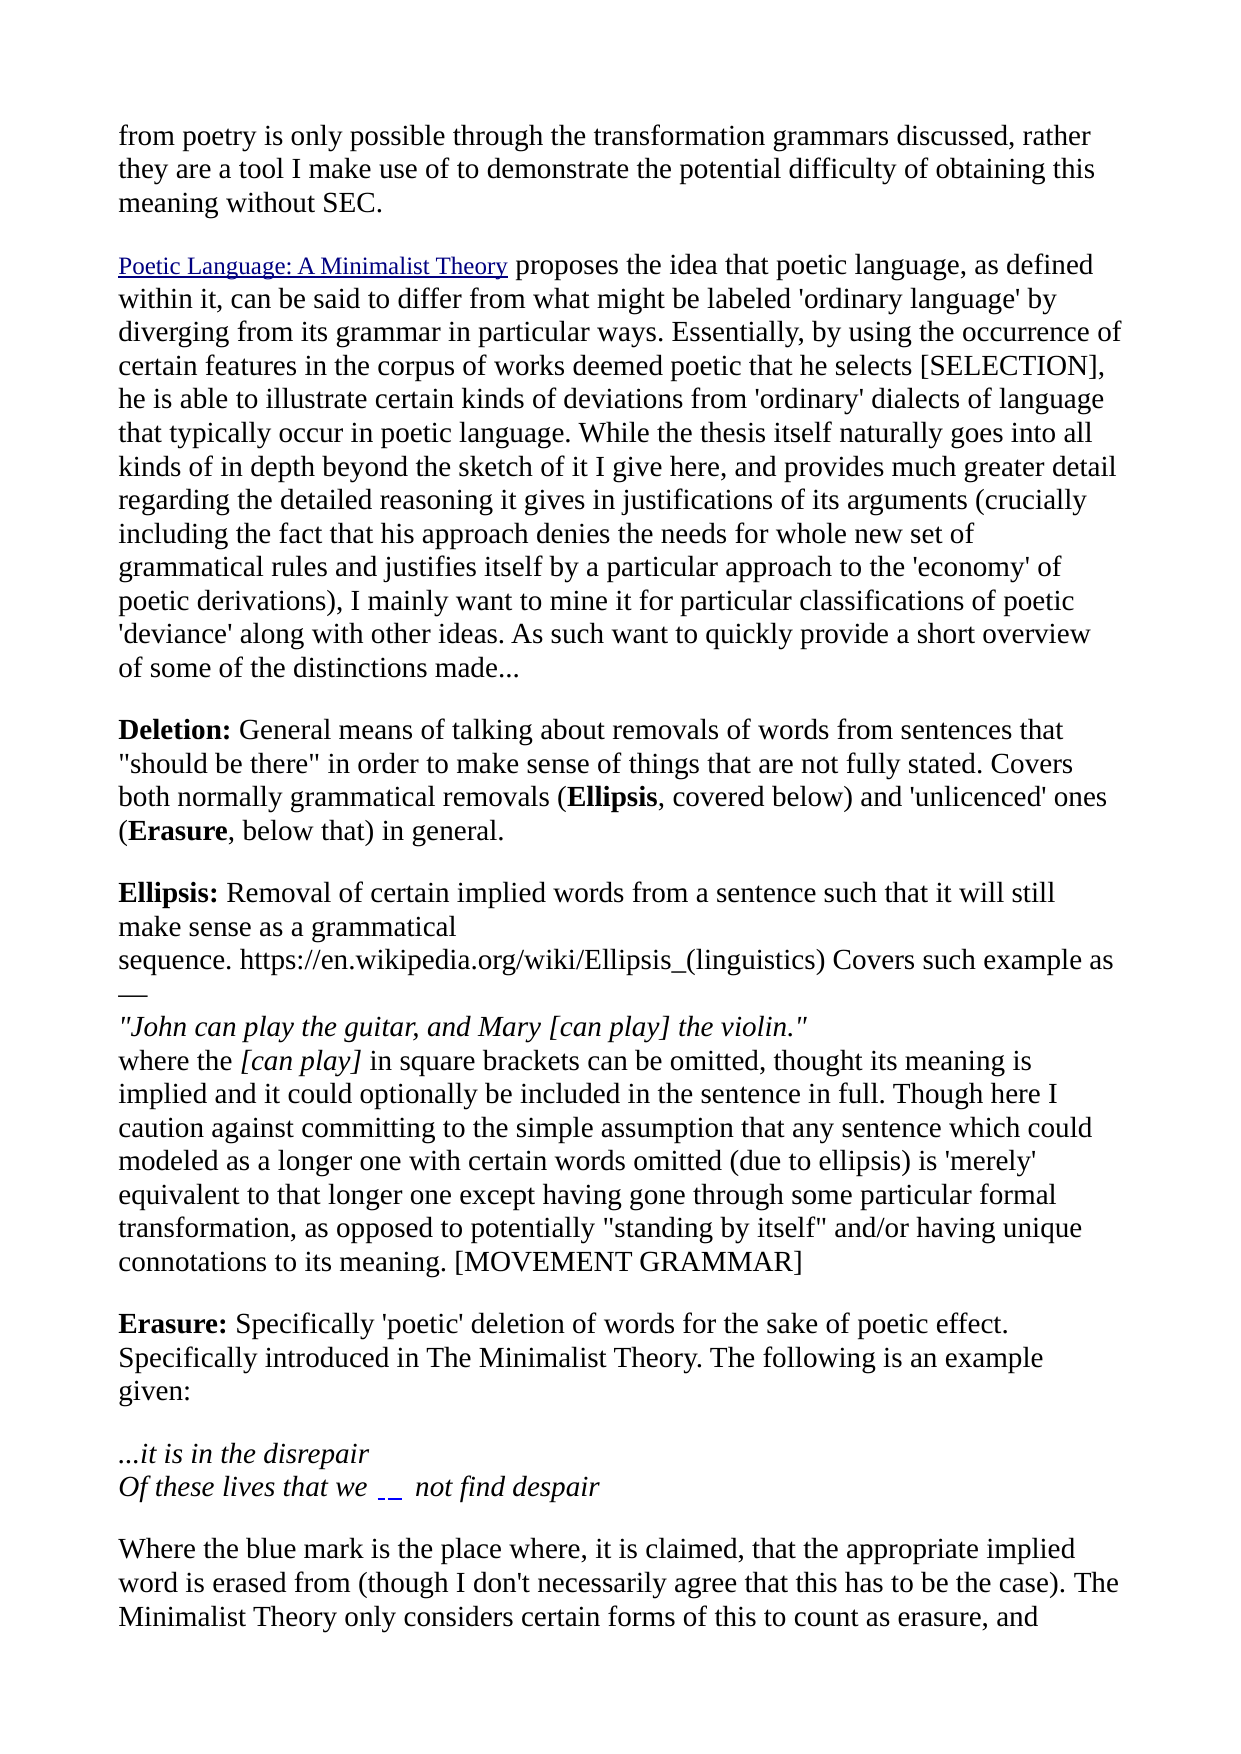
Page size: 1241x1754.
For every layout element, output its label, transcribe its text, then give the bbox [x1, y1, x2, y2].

text Poetic Language: A Minimalist Theory proposes the idea that poetic language, as defined within it, can be said to differ from what might be labeled 'ordinary language' by diverging from its grammar in particular ways. Essentially, by using the occurrence of certain features in the corpus of works deemed poetic that he selects [SELECTION], he is able to illustrate certain kinds of deviations from 'ordinary' dialects of language that typically occur in poetic language. While the thesis itself naturally goes into all kinds of in depth beyond the sketch of it I give here, and provides much greater detail regarding the detailed reasoning it gives in justifications of its arguments (crucially including the fact that his approach denies the needs for whole new set of grammatical rules and justifies itself by a particular approach to the 'economy' of poetic derivations), I mainly want to mine it for particular classifications of poetic 'deviance' along with other ideas. As such want to quickly provide a short overview of some of the distinctions made... [118, 247, 1122, 683]
text where the [can play] in square brackets can be omitted, thought its meaning is implied and it could optionally be included in the sentence in full. Though here I caution against committing to the simple assumption that any sentence which could modeled as a longer one with certain words omitted (due to ellipsis) is 'merely' equivalent to that longer one except having gone through some particular formal transformation, as opposed to potentially "standing by itself" and/or having unique connotations to its meaning. [MOVEMENT GRAMMAR] [118, 1043, 1122, 1278]
text Of these lives that we not find despair [118, 1469, 1122, 1503]
text Erasure: Specifically 'poetic' deletion of words for the sake of poetic effect. Specifically introduced in The Minimalist Theory. The following is an example given: [118, 1306, 1122, 1407]
text "John can play the guitar, and Mary [can play] the violin." [118, 1009, 1122, 1043]
text Deletion: General means of talking about removals of words from sentences that "should be there" in order to make sense of things that are not fully stated. Covers both normally grammatical removals (Ellipsis, covered below) and 'unlicenced' ones (Erasure, below that) in general. [118, 712, 1122, 846]
text Where the blue mark is the place where, it is claimed, that the appropriate implied word is erased from (though I don't necessarily agree that this has to be the case). The Minimalist Theory only considers certain forms of this to count as erasure, and [118, 1532, 1122, 1632]
text ...it is in the disrepair [118, 1436, 1122, 1469]
text from poetry is only possible through the transformation grammars discussed, rather they are a tool I make use of to demonstrate the potential difficulty of obtaining this meaning without SEC. [118, 118, 1122, 219]
text Ellipsis: Removal of certain implied words from a sentence such that it will still make sense as a grammatical sequence. https://en.wikipedia.org/wiki/Ellipsis_(linguistics) Covers such example as — [118, 875, 1122, 1009]
